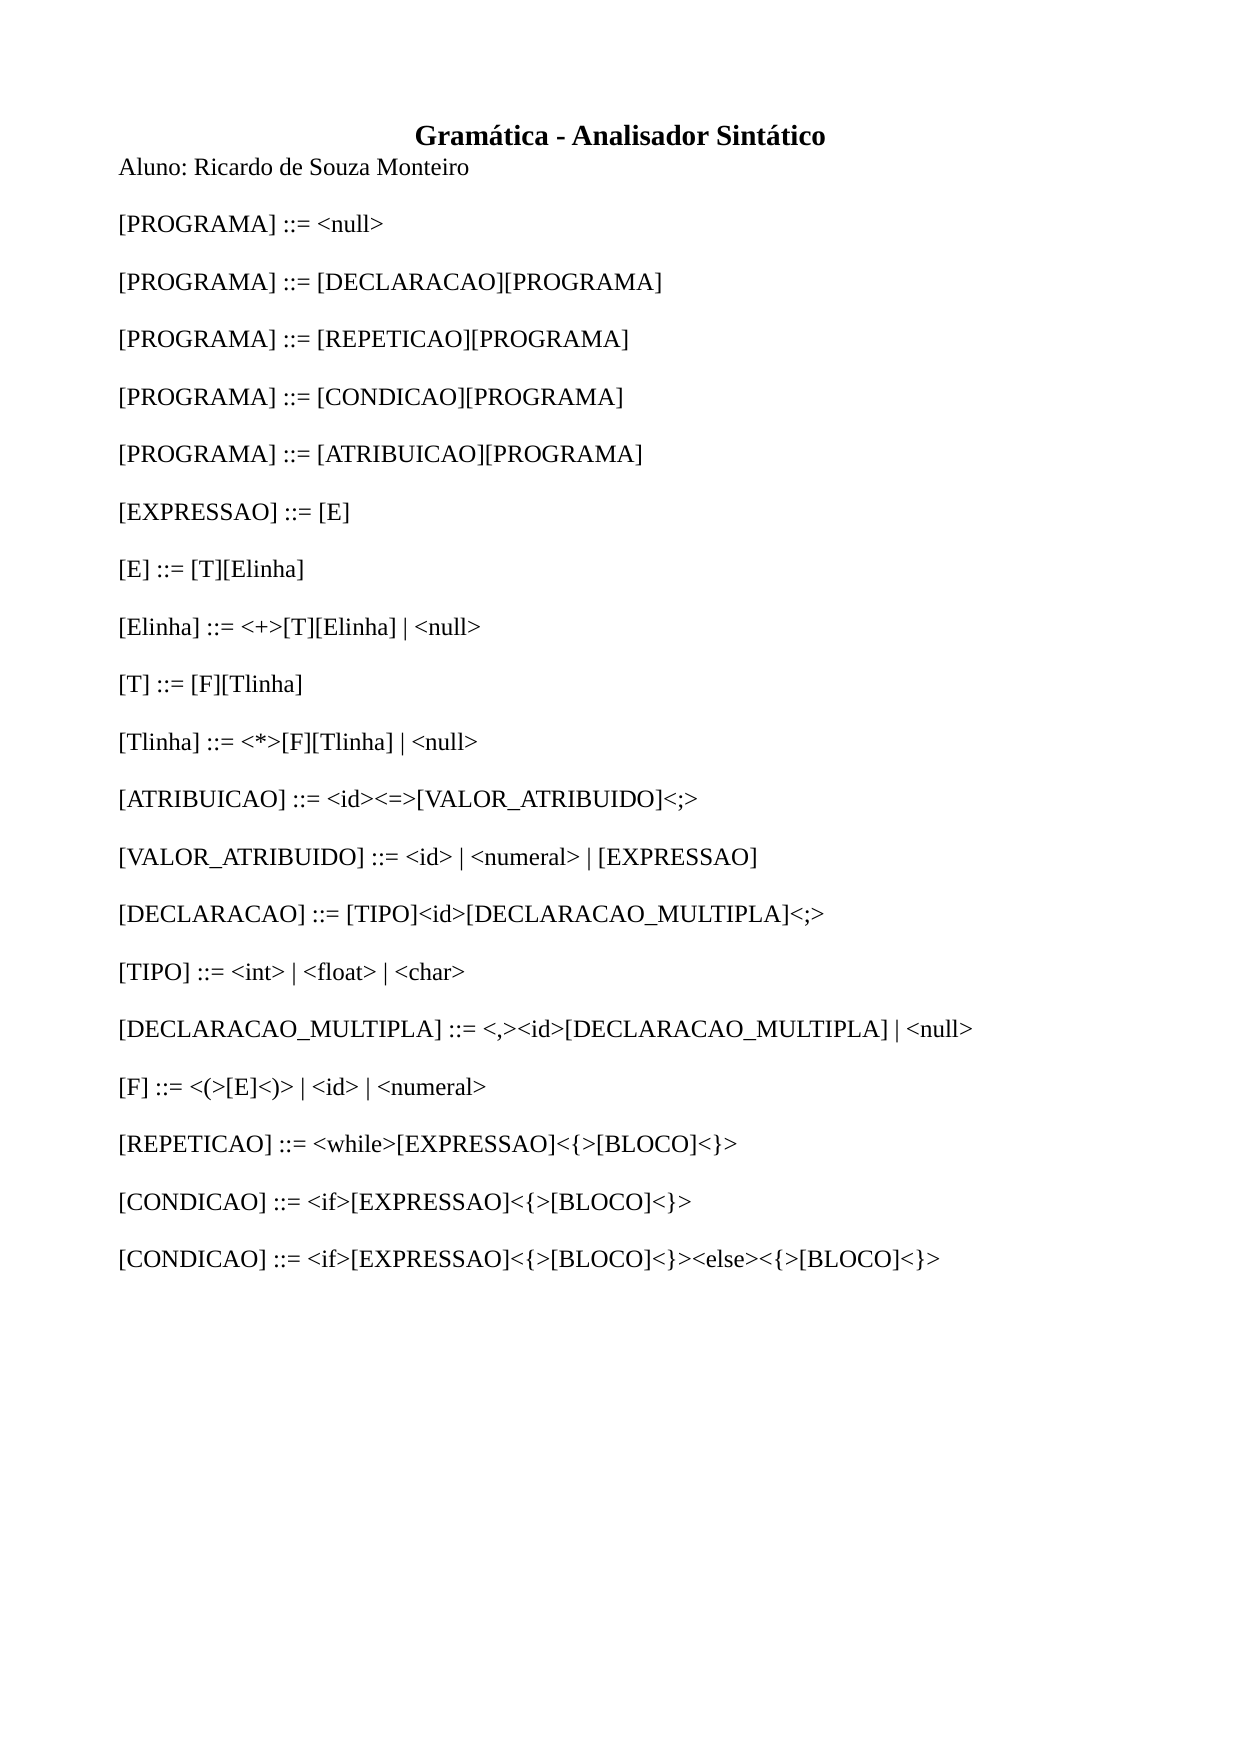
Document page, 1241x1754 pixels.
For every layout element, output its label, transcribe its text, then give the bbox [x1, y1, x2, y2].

text [Tlinha] ::= <*>[F][Tlinha] | <null> [118, 727, 1122, 755]
text [CONDICAO] ::= <if>[EXPRESSAO]<{>[BLOCO]<}> [118, 1187, 1122, 1215]
text [ATRIBUICAO] ::= <id><=>[VALOR_ATRIBUIDO]<;> [118, 784, 1122, 813]
text [F] ::= <(>[E]<)> | <id> | <numeral> [118, 1072, 1122, 1100]
text [DECLARACAO] ::= [TIPO]<id>[DECLARACAO_MULTIPLA]<;> [118, 899, 1122, 928]
text [DECLARACAO_MULTIPLA] ::= <,><id>[DECLARACAO_MULTIPLA] | <null> [118, 1014, 1122, 1043]
text [PROGRAMA] ::= [DECLARACAO][PROGRAMA] [118, 267, 1122, 295]
text [VALOR_ATRIBUIDO] ::= <id> | <numeral> | [EXPRESSAO] [118, 842, 1122, 870]
text [PROGRAMA] ::= [REPETICAO][PROGRAMA] [118, 324, 1122, 353]
text [CONDICAO] ::= <if>[EXPRESSAO]<{>[BLOCO]<}><else><{>[BLOCO]<}> [118, 1244, 1122, 1273]
text [PROGRAMA] ::= [ATRIBUICAO][PROGRAMA] [118, 439, 1122, 468]
text Aluno: Ricardo de Souza Monteiro [118, 152, 1122, 180]
text [T] ::= [F][Tlinha] [118, 669, 1122, 698]
text [PROGRAMA] ::= <null> [118, 209, 1122, 238]
text [Elinha] ::= <+>[T][Elinha] | <null> [118, 612, 1122, 640]
text Gramática - Analisador Sintático [118, 118, 1122, 152]
text [EXPRESSAO] ::= [E] [118, 497, 1122, 525]
text [E] ::= [T][Elinha] [118, 554, 1122, 583]
text [TIPO] ::= <int> | <float> | <char> [118, 957, 1122, 985]
text [PROGRAMA] ::= [CONDICAO][PROGRAMA] [118, 382, 1122, 410]
text [REPETICAO] ::= <while>[EXPRESSAO]<{>[BLOCO]<}> [118, 1129, 1122, 1158]
